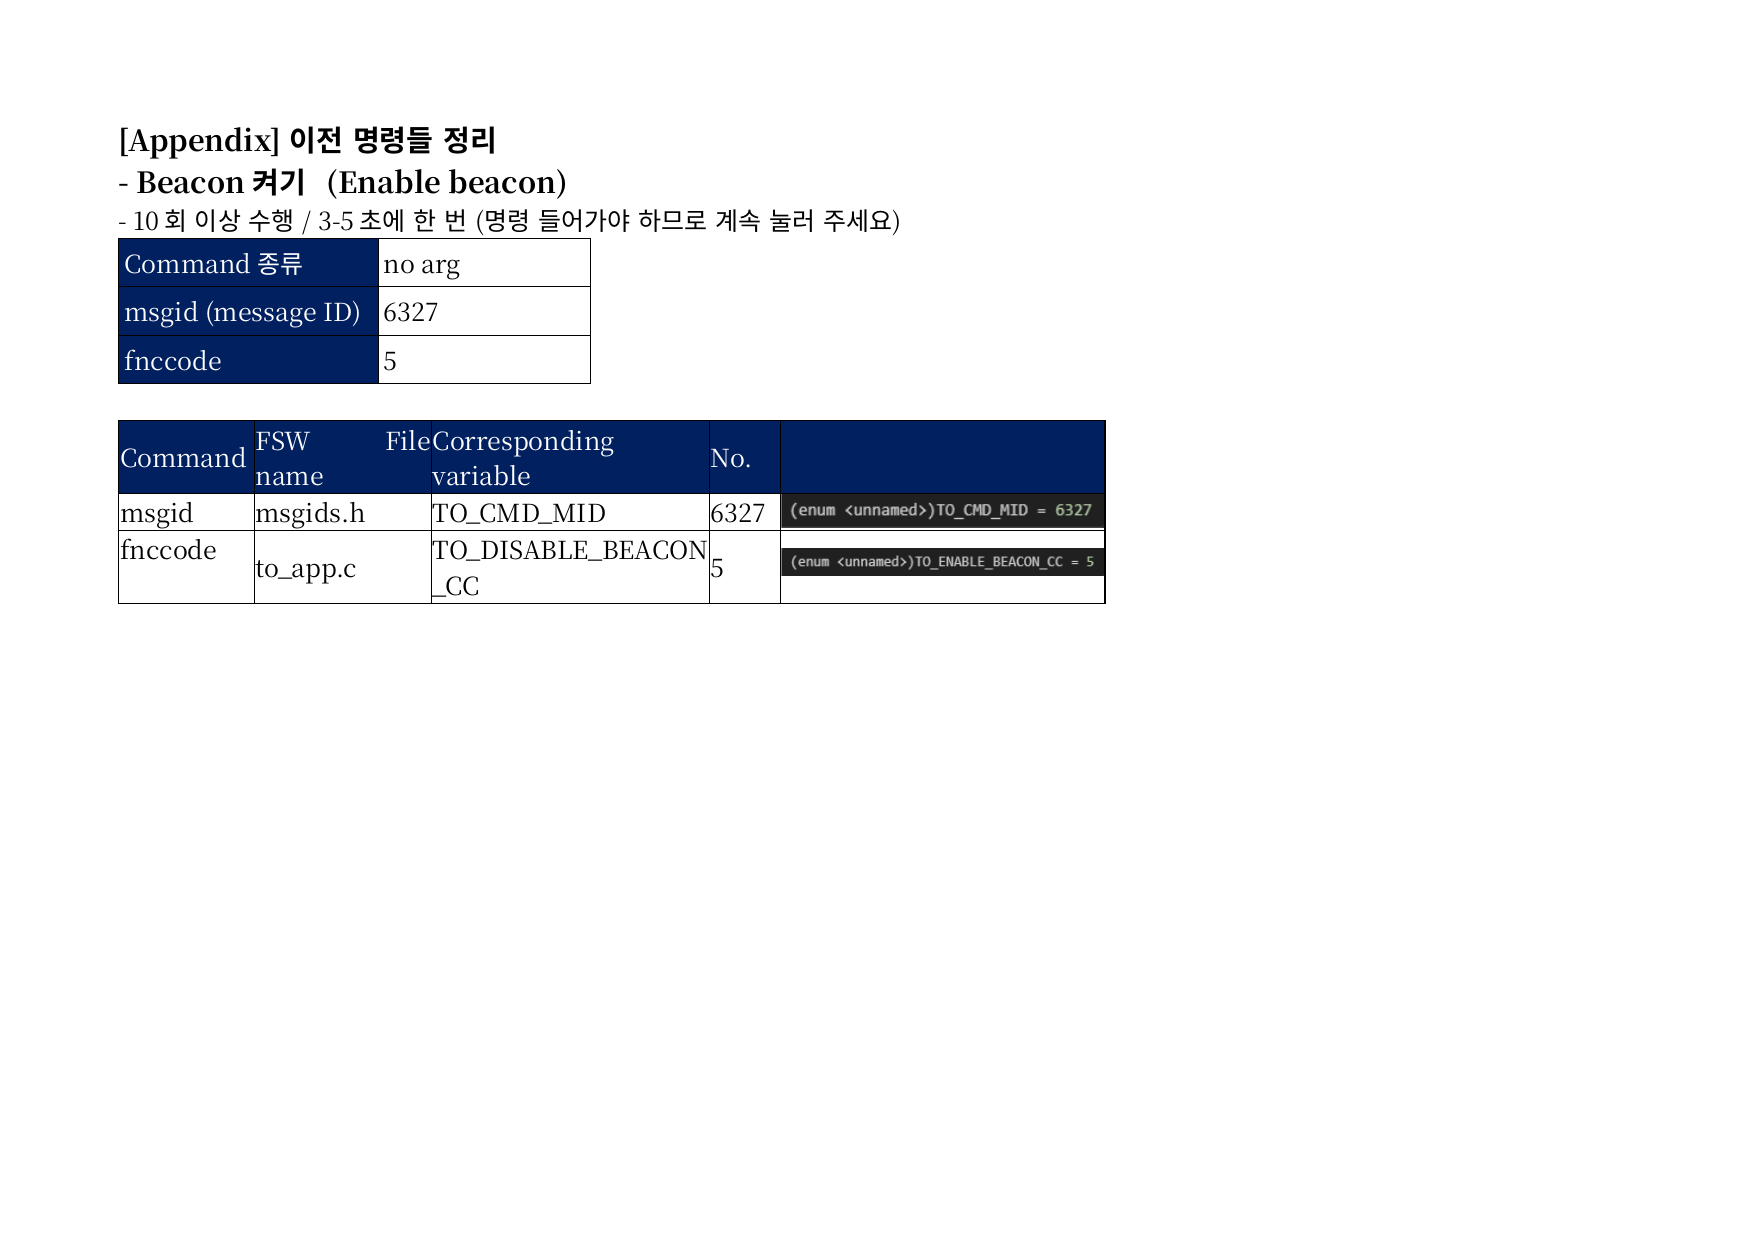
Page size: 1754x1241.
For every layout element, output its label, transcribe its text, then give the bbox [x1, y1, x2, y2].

table_cell TO_CMD_MID [432, 494, 709, 530]
text - 10회 이상 수행 / 3-5초에 한 번 (명령 들어가야 하므로 계속 눌러 주세요) [118, 202, 1636, 238]
table_cell [781, 531, 1104, 548]
table_header [781, 421, 1104, 493]
table_cell msgid [119, 494, 254, 530]
table_cell 6327 [710, 494, 780, 530]
table_cell fnccode [119, 531, 254, 603]
table_header Corresponding variable [432, 421, 709, 493]
picture [781, 494, 1104, 528]
table_cell TO_DISABLE_BEACON_CC [432, 531, 709, 603]
table_header FSW File name [255, 421, 431, 493]
text [Appendix] 이전 명령들 정리 [118, 118, 1636, 160]
table_cell 5 [710, 531, 780, 603]
table_header Command 종류 [119, 239, 378, 286]
table_cell fnccode [119, 336, 378, 383]
table_cell 5 [379, 336, 590, 383]
table_cell 6327 [379, 287, 590, 335]
table_cell msgid (message ID) [119, 287, 378, 335]
text - Beacon 켜기 (Enable beacon) [118, 160, 1636, 202]
table_cell to_app.c [255, 531, 431, 603]
table_header No. [710, 421, 780, 493]
table_header Command [119, 421, 254, 493]
picture [781, 548, 1104, 576]
table_cell msgids.h [255, 494, 431, 530]
table_header no arg [379, 239, 590, 286]
table_cell [781, 576, 1104, 603]
